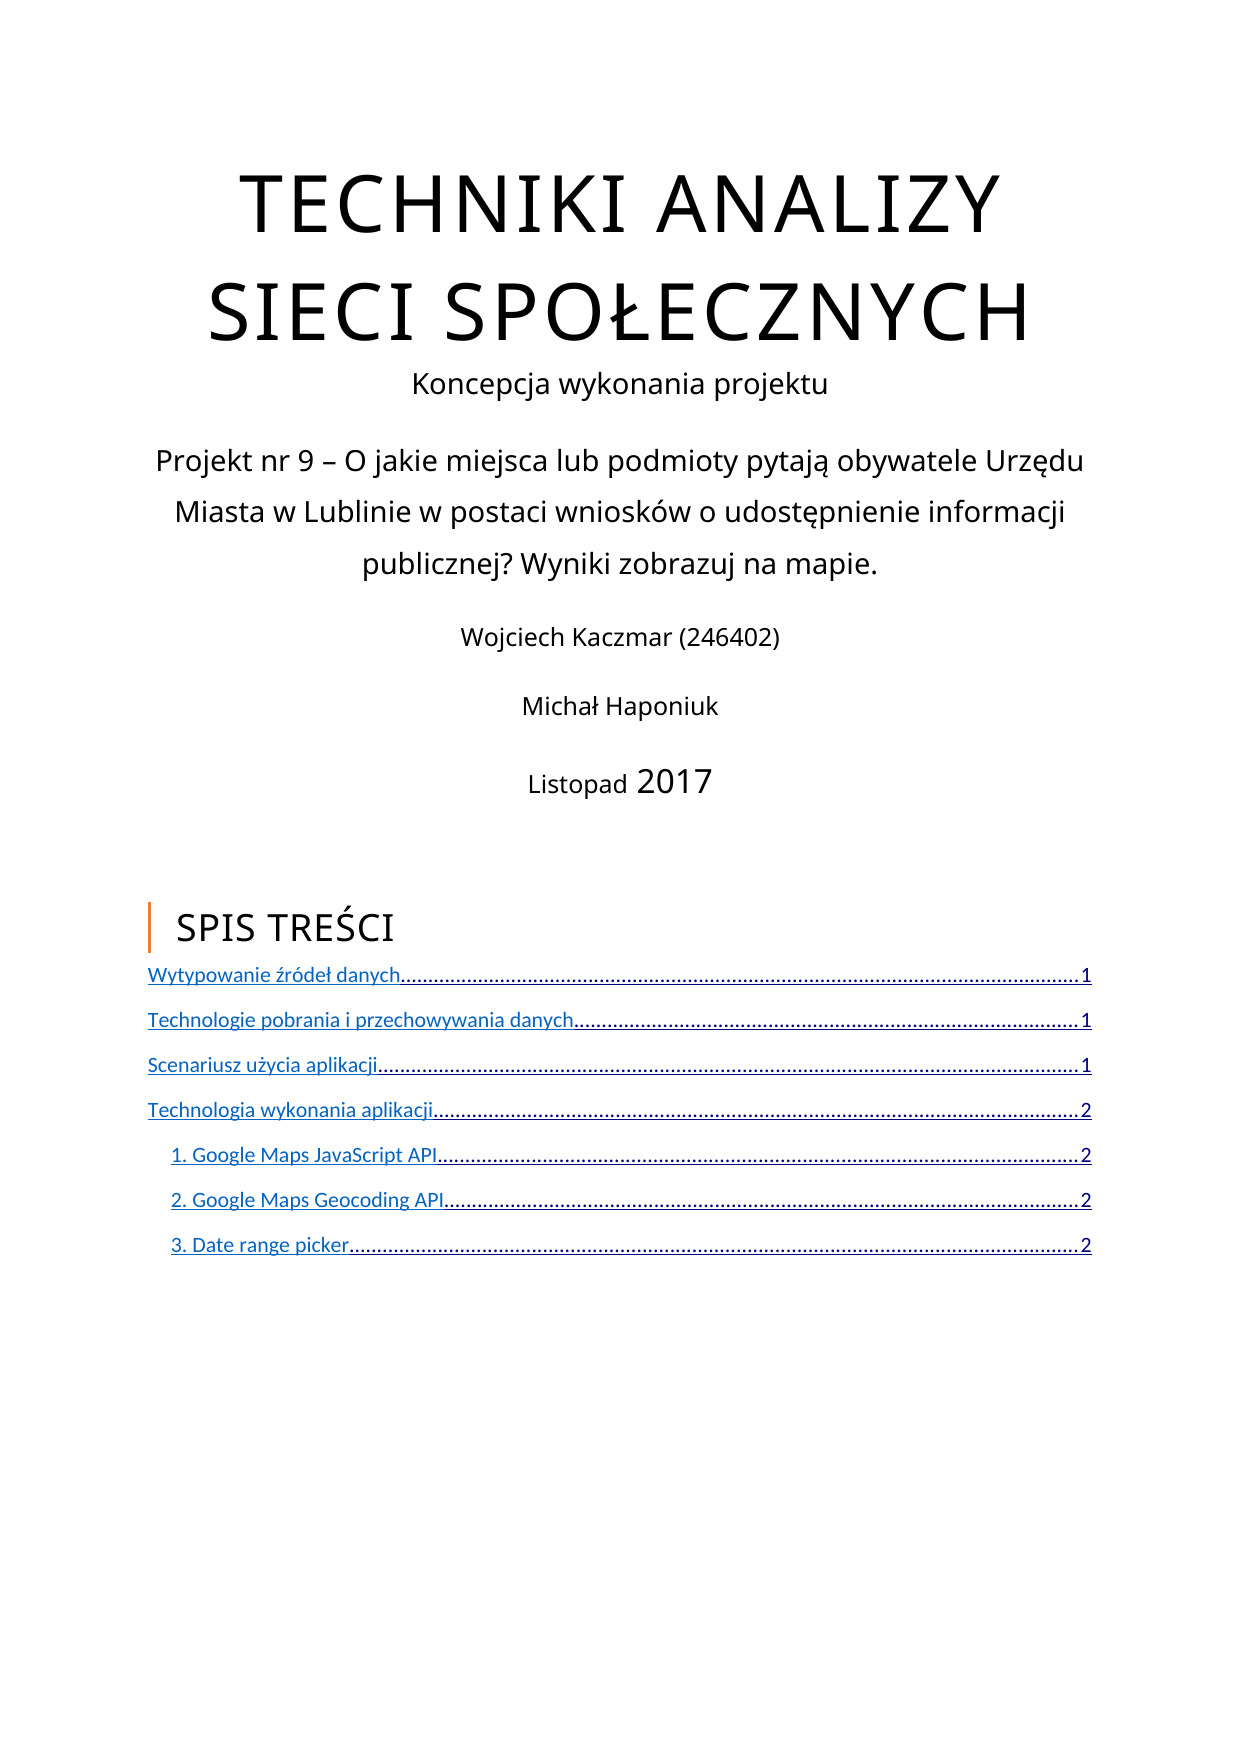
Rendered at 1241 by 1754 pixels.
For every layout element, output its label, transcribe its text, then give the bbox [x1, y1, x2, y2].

text Scenariusz użycia aplikacji 1 [148, 1051, 1093, 1078]
subtitle Michał Haponiuk [148, 689, 1093, 723]
subtitle Koncepcja wykonania projektu [148, 363, 1093, 403]
text Wytypowanie źródeł danych 1 [148, 961, 1093, 988]
subtitle Projekt nr 9 – O jakie miejsca lub podmioty pytają obywatele Urzędu Miasta w Lublinie w postaci wniosków o udostępnienie informacji publicznej? Wyniki zobrazuj na mapie. [148, 440, 1093, 583]
title Techniki analizy sieci społecznych [148, 148, 1093, 363]
text 2. Google Maps Geocoding API 2 [171, 1186, 1093, 1213]
text 3. Date range picker 2 [171, 1231, 1093, 1258]
subtitle Listopad 2017 [148, 758, 1093, 803]
text 1. Google Maps JavaScript API 2 [171, 1141, 1093, 1168]
text Technologie pobrania i przechowywania danych 1 [148, 1006, 1093, 1033]
subtitle Spis Treści [151, 902, 1093, 953]
subtitle Wojciech Kaczmar (246402) [148, 619, 1093, 653]
text Technologia wykonania aplikacji 2 [148, 1096, 1093, 1123]
